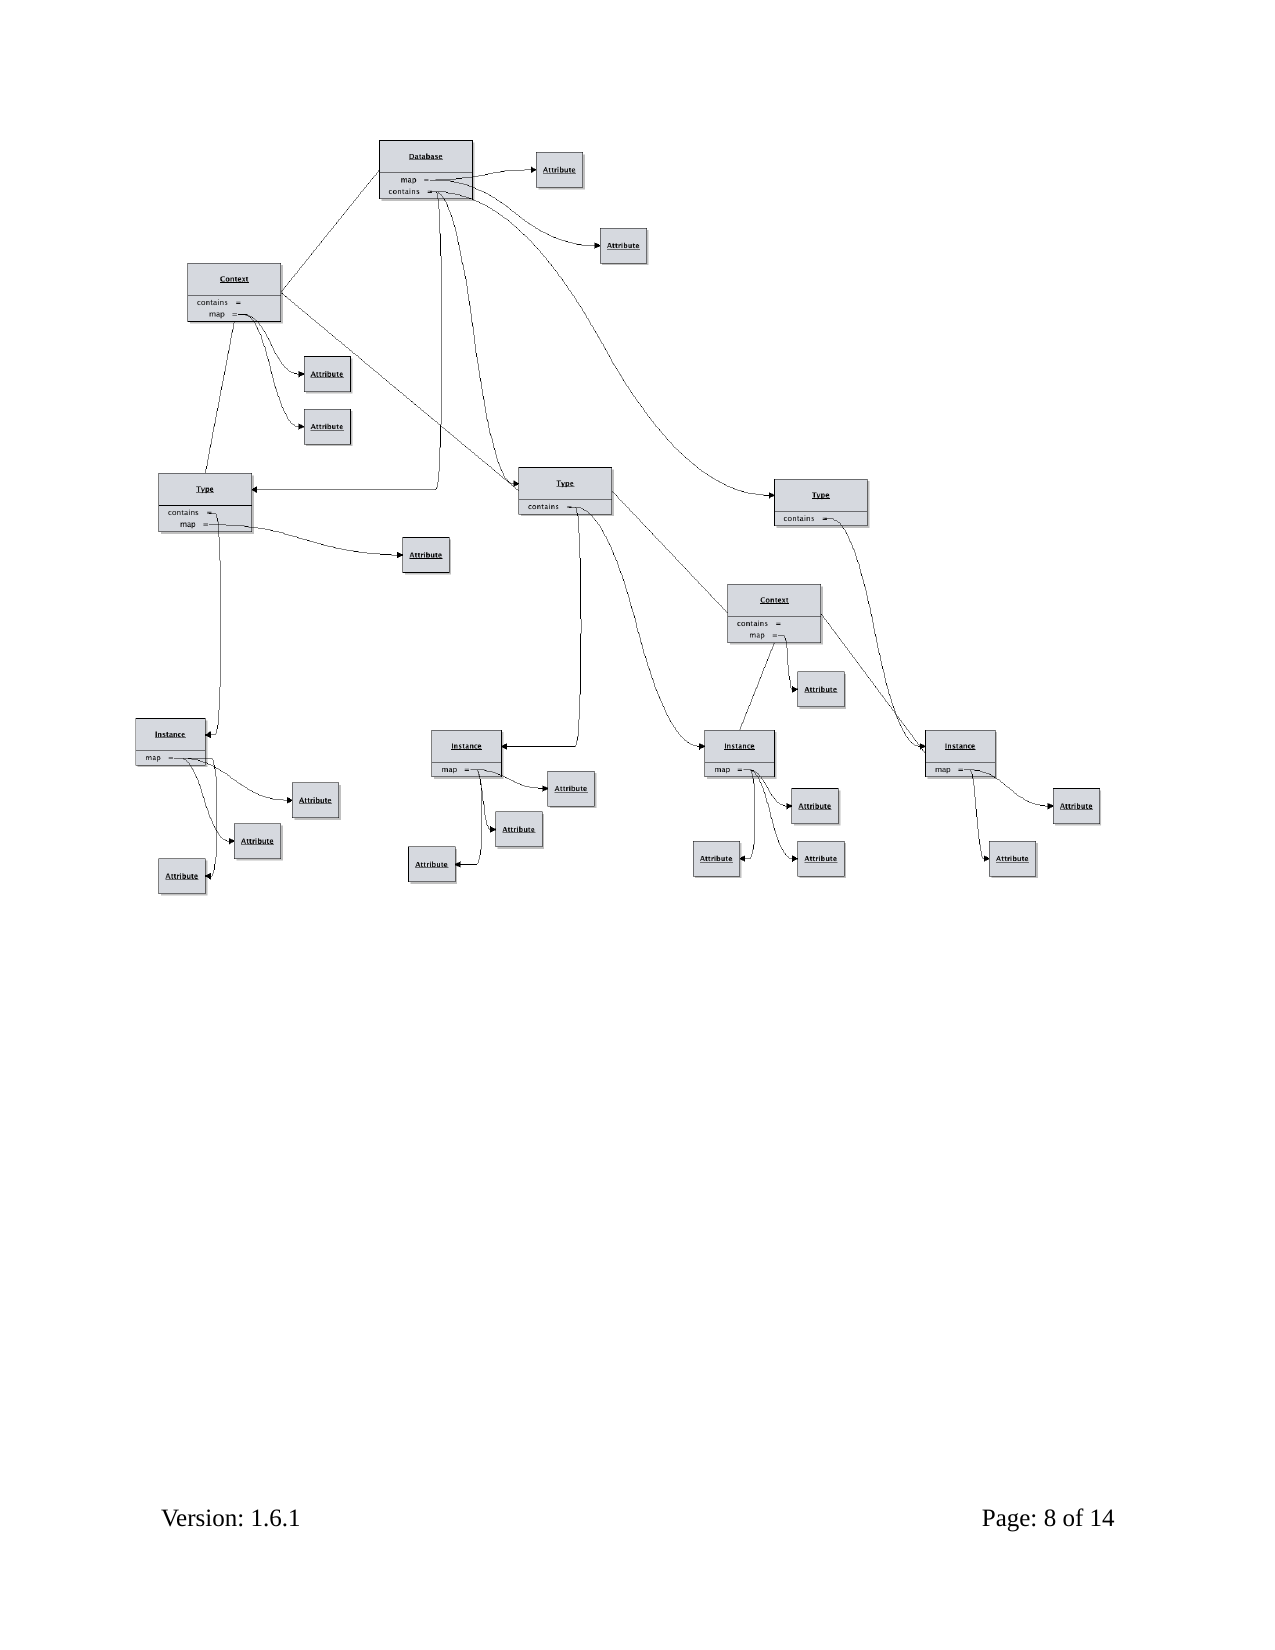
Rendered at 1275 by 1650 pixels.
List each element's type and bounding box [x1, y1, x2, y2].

picture [135, 140, 1102, 896]
